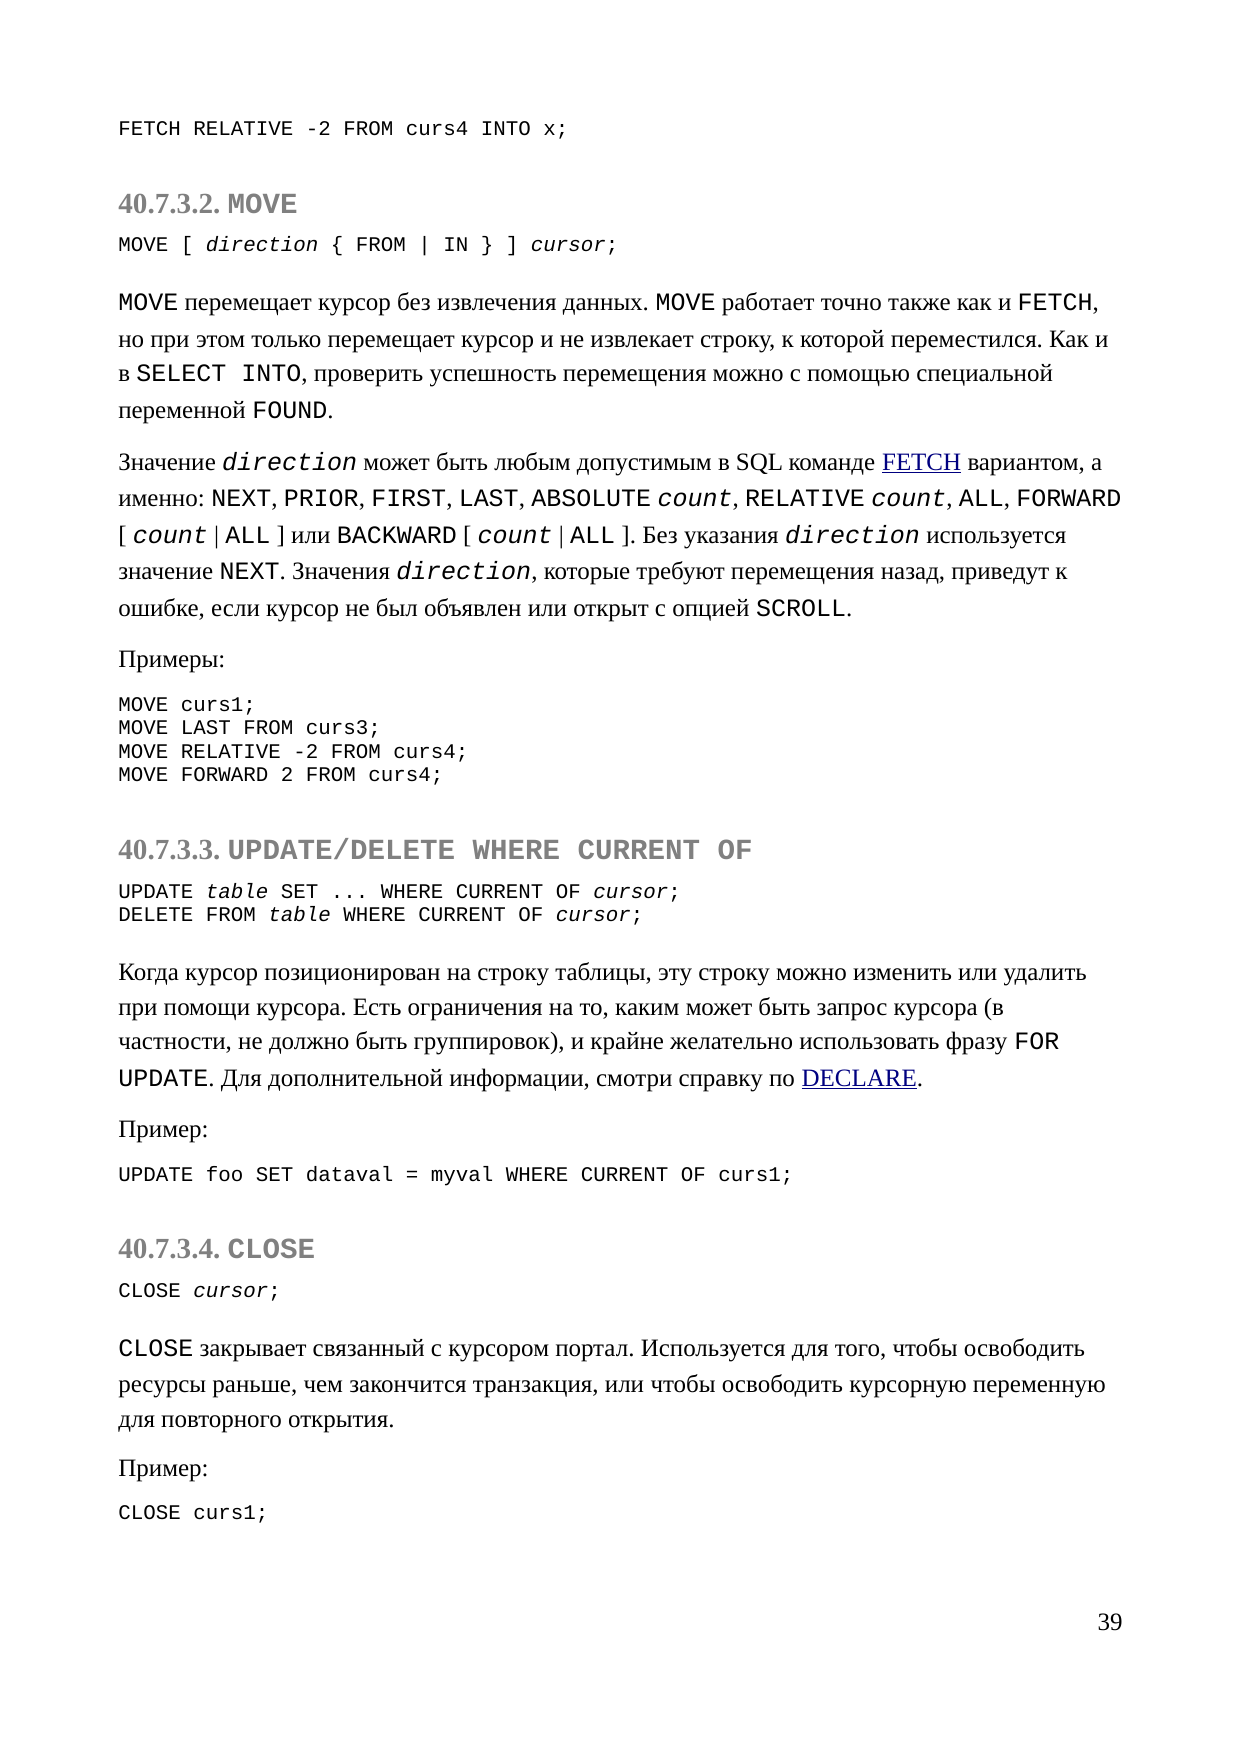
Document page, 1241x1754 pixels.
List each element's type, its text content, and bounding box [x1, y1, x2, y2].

text CLOSE curs1; [118, 1502, 1122, 1526]
subtitle 40.7.3.2. MOVE [118, 186, 1122, 222]
text Значение direction может быть любым допустимым в SQL команде FETCH вариантом, а именно: NEXT, PRIOR, FIRST, LAST, ABSOLUTE count, RELATIVE count, ALL, FORWARD [ count | ALL ] или BACKWARD [ count | ALL ]. Без указания direction используется значение NEXT. Значения direction, которые требуют перемещения назад, приведут к ошибке, если курсор не был объявлен или открыт с опцией SCROLL. [118, 447, 1122, 624]
text MOVE curs1; [118, 693, 1122, 717]
text MOVE LAST FROM curs3; [118, 717, 1122, 741]
text Примеры: [118, 644, 1122, 673]
subtitle 40.7.3.4. CLOSE [118, 1231, 1122, 1267]
text CLOSE cursor; [118, 1280, 1122, 1303]
text MOVE [ direction { FROM | IN } ] cursor; [118, 234, 1122, 258]
text DELETE FROM table WHERE CURRENT OF cursor; [118, 904, 1122, 928]
text MOVE RELATIVE -2 FROM curs4; [118, 741, 1122, 764]
text UPDATE table SET ... WHERE CURRENT OF cursor; [118, 881, 1122, 904]
text FETCH RELATIVE -2 FROM curs4 INTO x; [118, 118, 1122, 142]
text Пример: [118, 1453, 1122, 1482]
text CLOSE закрывает связанный с курсором портал. Используется для того, чтобы освободить ресурсы раньше, чем закончится транзакция, или чтобы освободить курсорную переменную для повторного открытия. [118, 1333, 1122, 1433]
text Когда курсор позиционирован на строку таблицы, эту строку можно изменить или удалить при помощи курсора. Есть ограничения на то, каким может быть запрос курсора (в частности, не должно быть группировок), и крайне желательно использовать фразу FOR UPDATE. Для дополнительной информации, смотри справку по DECLARE. [118, 957, 1122, 1094]
text Пример: [118, 1114, 1122, 1143]
text MOVE перемещает курсор без извлечения данных. MOVE работает точно также как и FETCH, но при этом только перемещает курсор и не извлекает строку, к которой переместился. Как и в SELECT INTO, проверить успешность перемещения можно с помощью специальной переменной FOUND. [118, 287, 1122, 426]
text UPDATE foo SET dataval = myval WHERE CURRENT OF curs1; [118, 1164, 1122, 1187]
text MOVE FORWARD 2 FROM curs4; [118, 764, 1122, 788]
subtitle 40.7.3.3. UPDATE/DELETE WHERE CURRENT OF [118, 832, 1122, 868]
